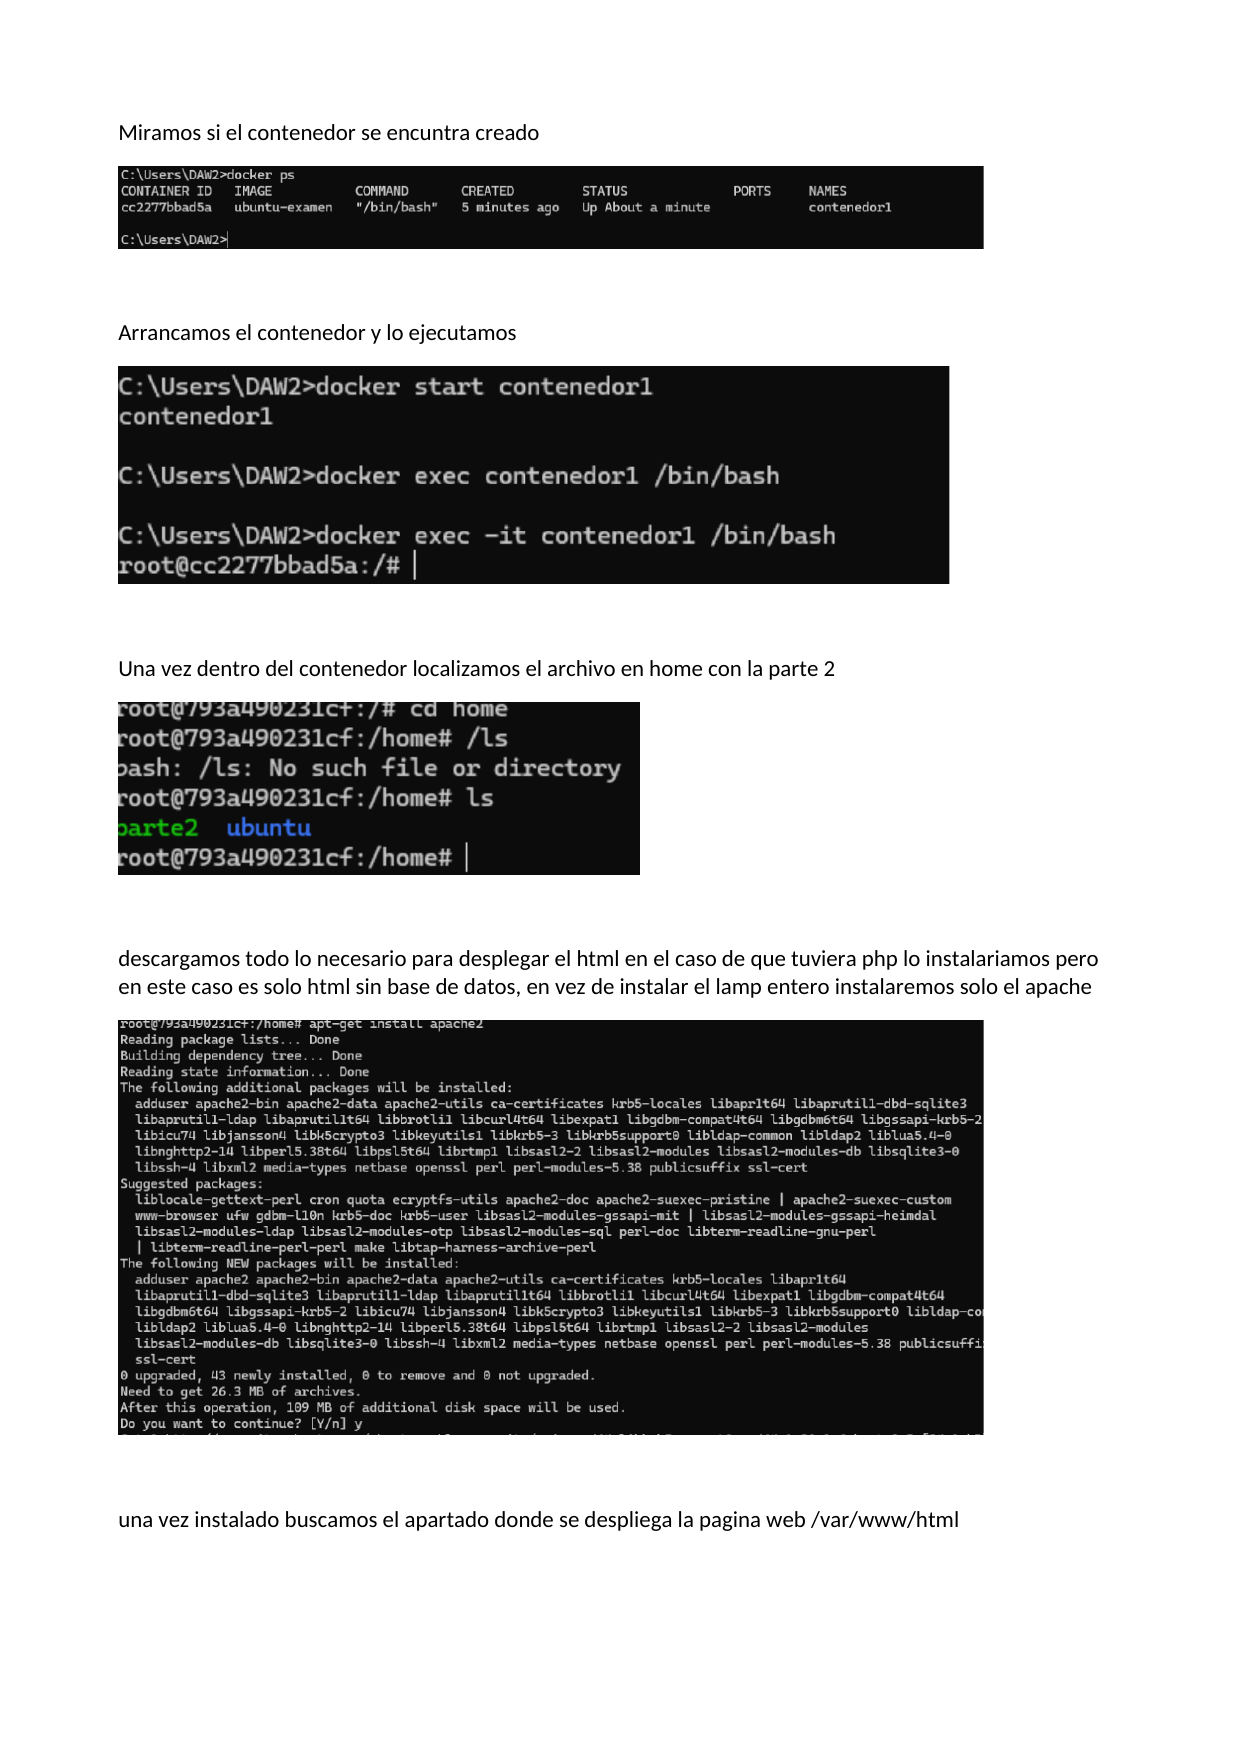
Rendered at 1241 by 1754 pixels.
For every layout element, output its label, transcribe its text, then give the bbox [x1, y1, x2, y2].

text descargamos todo lo necesario para desplegar el html en el caso de que tuviera php lo instalariamos pero en este caso es solo html sin base de datos, en vez de instalar el lamp entero instalaremos solo el apache [118, 944, 1122, 1000]
text Una vez dentro del contenedor localizamos el archivo en home con la parte 2 [118, 654, 1122, 682]
text una vez instalado buscamos el apartado donde se despliega la pagina web /var/www/html [118, 1505, 1122, 1533]
text Arrancamos el contenedor y lo ejecutamos [118, 318, 1122, 346]
text Miramos si el contenedor se encuntra creado [118, 118, 1122, 146]
